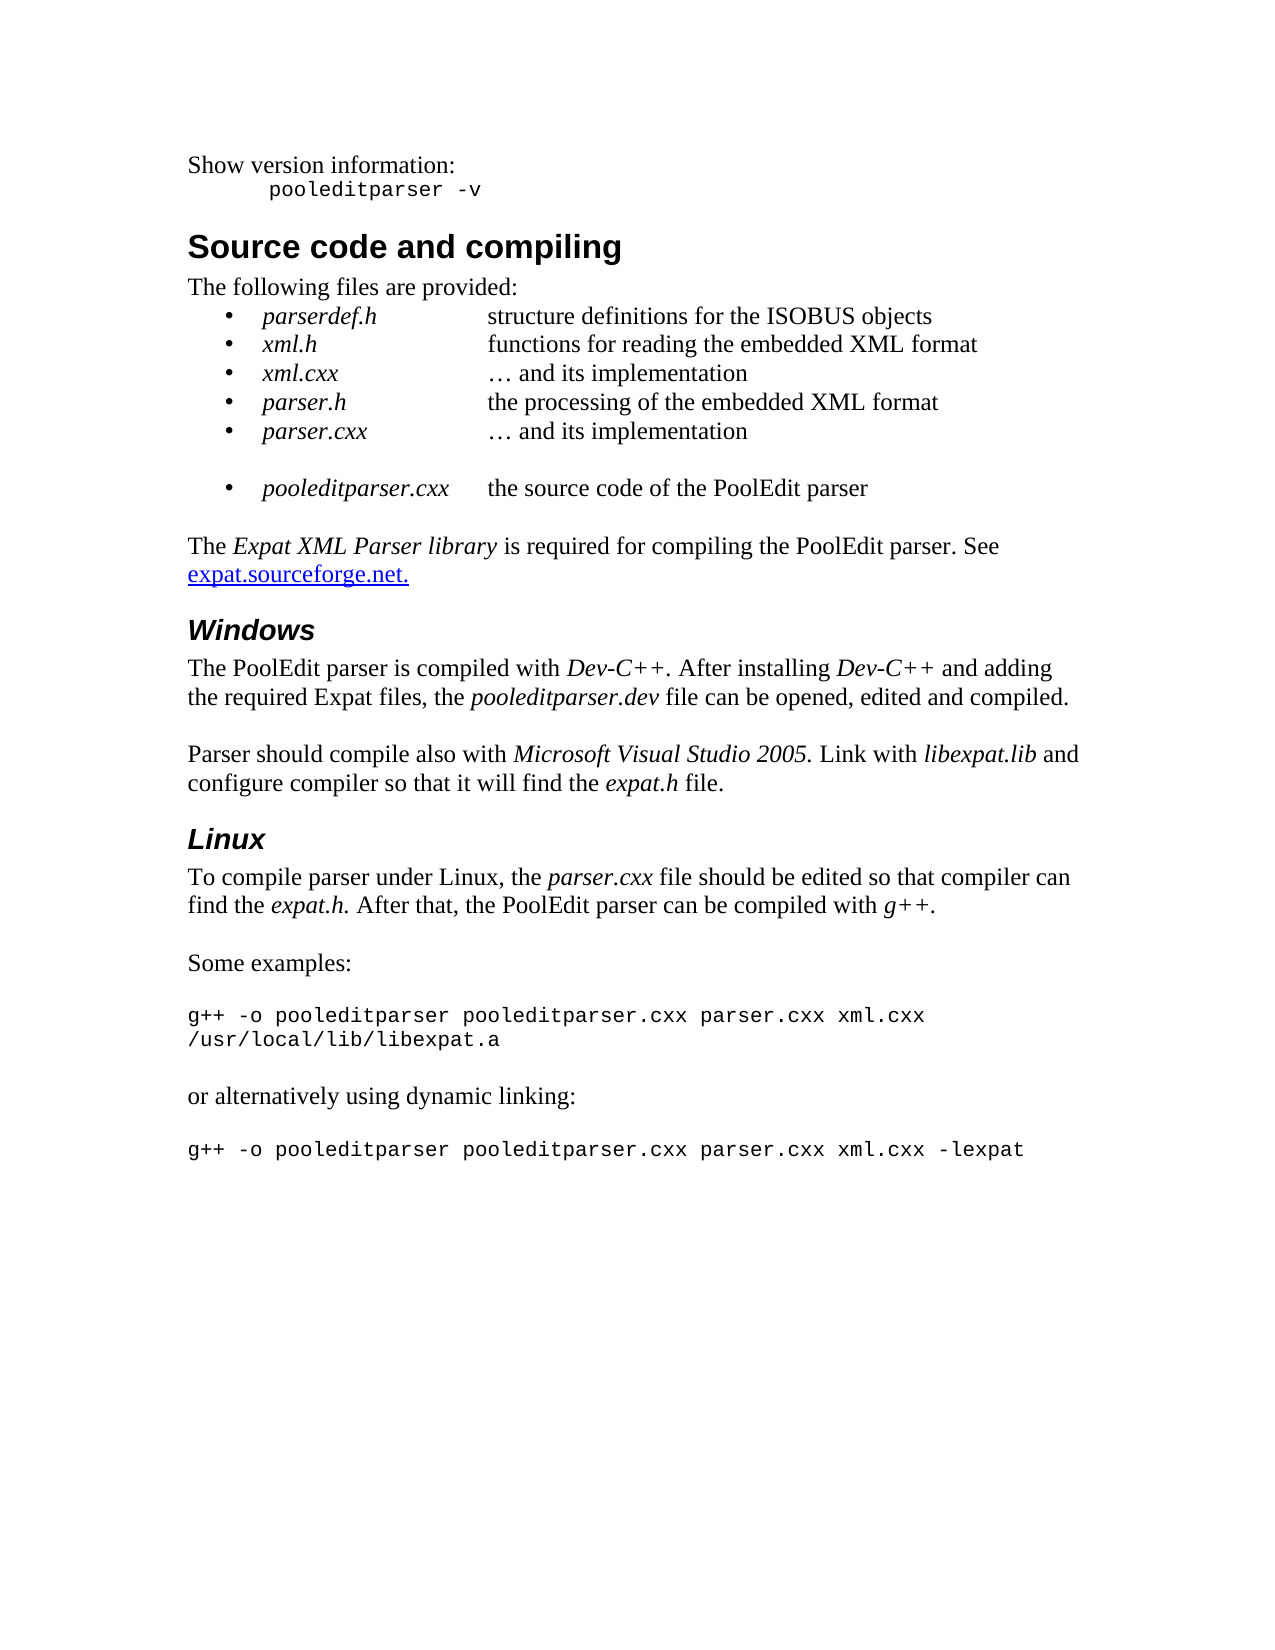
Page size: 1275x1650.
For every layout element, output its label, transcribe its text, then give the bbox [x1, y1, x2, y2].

list xml.h functions for reading the embedded XML format [225, 329, 1087, 358]
text pooleditparser -v [187, 179, 1087, 202]
text or alternatively using dynamic linking: [187, 1081, 1087, 1110]
text To compile parser under Linux, the parser.cxx file should be edited so that compiler can find the expat.h. After that, the PoolEdit parser can be compiled with g++. [187, 862, 1087, 919]
text Show version information: [187, 150, 1087, 179]
list xml.cxx … and its implementation [225, 358, 1087, 387]
list parser.h the processing of the embedded XML format [225, 387, 1087, 416]
text g++ -o pooleditparser pooleditparser.cxx parser.cxx xml.cxx /usr/local/lib/libexpat.a [187, 1005, 1087, 1053]
subtitle Linux [187, 822, 1087, 855]
text Some examples: [187, 948, 1087, 977]
list parserdef.h structure definitions for the ISOBUS objects [225, 301, 1087, 329]
subtitle Windows [187, 613, 1087, 647]
text g++ -o pooleditparser pooleditparser.cxx parser.cxx xml.cxx -lexpat [187, 1139, 1087, 1163]
text The Expat XML Parser library is required for compiling the PoolEdit parser. See expat.sourceforge.net. [187, 531, 1087, 588]
list parser.cxx … and its implementation [225, 416, 1087, 444]
subtitle Source code and compiling [187, 227, 1087, 266]
text The following files are provided: [187, 272, 1087, 301]
text The PoolEdit parser is compiled with Dev-C++. After installing Dev-C++ and adding the required Expat files, the pooleditparser.dev file can be opened, edited and compiled. [187, 653, 1087, 711]
list pooleditparser.cxx the source code of the PoolEdit parser [225, 473, 1087, 502]
text Parser should compile also with Microsoft Visual Studio 2005. Link with libexpat.lib and configure compiler so that it will find the expat.h file. [187, 739, 1087, 797]
